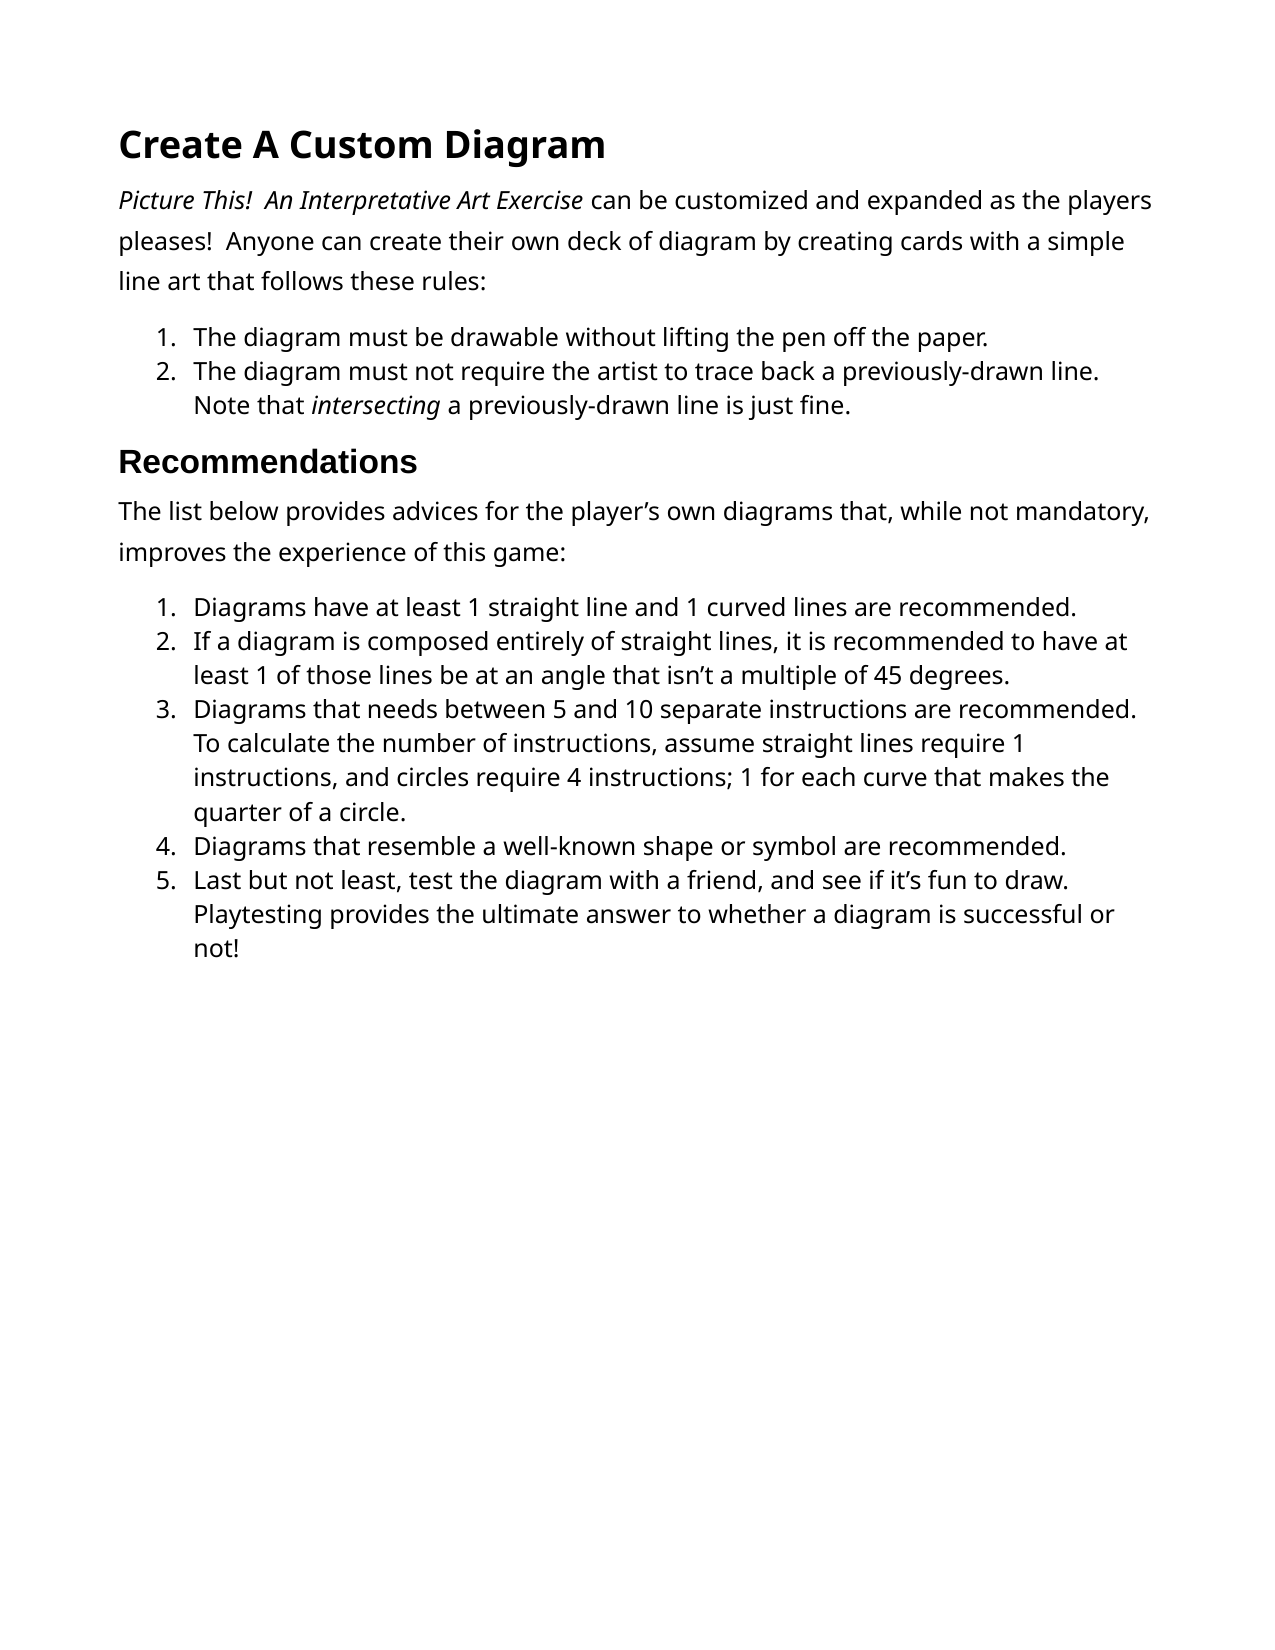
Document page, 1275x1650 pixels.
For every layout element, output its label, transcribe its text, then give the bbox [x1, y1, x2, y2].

list Last but not least, test the diagram with a friend, and see if it’s fun to draw. Playtesting provides the ultimate answer to whether a diagram is successful or not! [156, 862, 1157, 964]
list The diagram must not require the artist to trace back a previously-drawn line. Note that intersecting a previously-drawn line is just fine. [156, 353, 1157, 422]
subtitle Create A Custom Diagram [118, 118, 1157, 170]
list Diagrams have at least 1 straight line and 1 curved lines are recommended. [156, 590, 1157, 624]
list The diagram must be drawable without lifting the pen off the paper. [156, 319, 1157, 353]
subtitle Recommendations [118, 442, 1157, 481]
text The list below provides advices for the player’s own diagrams that, while not mandatory, improves the experience of this game: [118, 493, 1157, 568]
list Diagrams that resemble a well-known shape or symbol are recommended. [156, 828, 1157, 862]
list Diagrams that needs between 5 and 10 separate instructions are recommended. To calculate the number of instructions, assume straight lines require 1 instructions, and circles require 4 instructions; 1 for each curve that makes the quarter of a circle. [156, 692, 1157, 828]
list If a diagram is composed entirely of straight lines, it is recommended to have at least 1 of those lines be at an angle that isn’t a multiple of 45 degrees. [156, 624, 1157, 692]
text Picture This! An Interpretative Art Exercise can be customized and expanded as the players pleases! Anyone can create their own deck of diagram by creating cards with a simple line art that follows these rules: [118, 182, 1157, 298]
